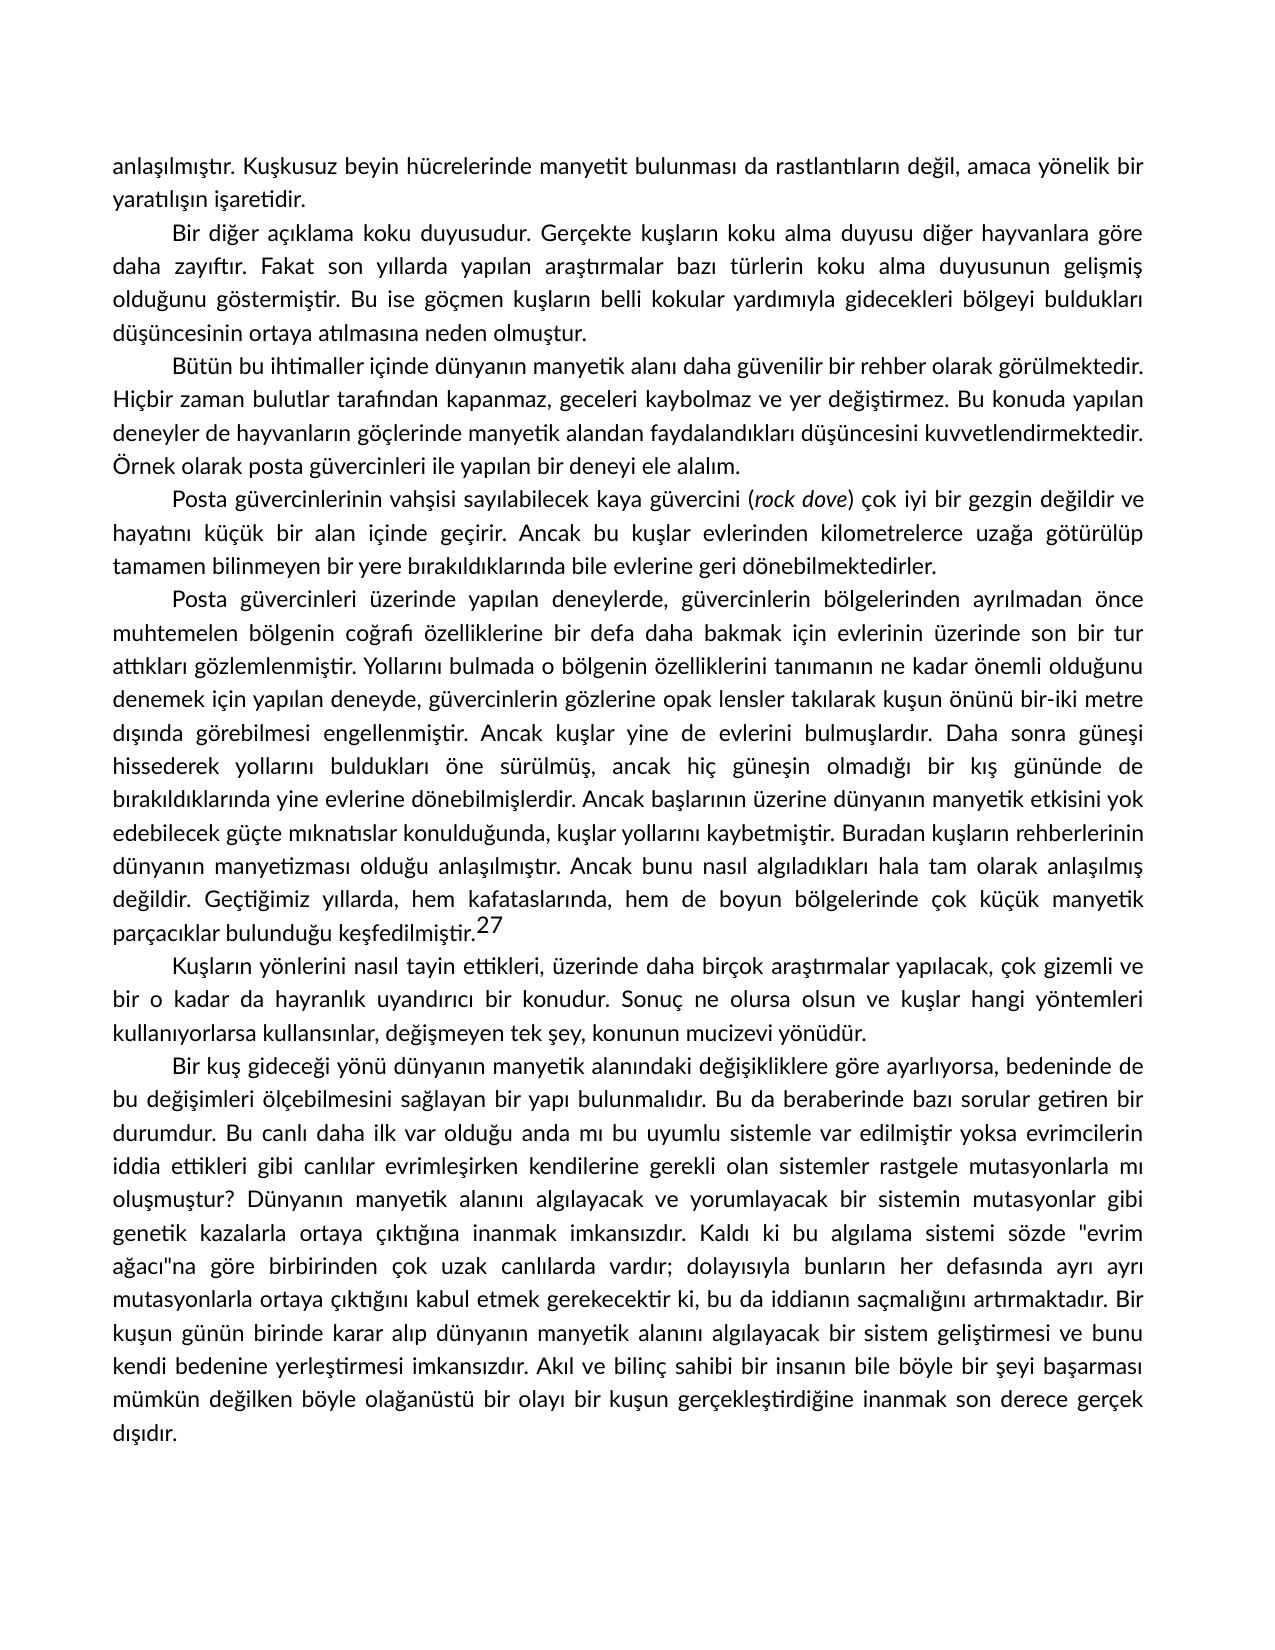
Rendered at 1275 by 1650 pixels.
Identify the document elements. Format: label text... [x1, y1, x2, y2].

text Posta güvercinlerinin vahşisi sayılabilecek kaya güvercini (rock dove) çok iyi bir gezgin değildir ve hayatını küçük bir alan içinde geçirir. Ancak bu kuşlar evlerinden kilometrelerce uzağa götürülüp tamamen bilinmeyen bir yere bırakıldıklarında bile evlerine geri dönebilmektedirler. [112, 481, 1145, 581]
text anlaşılmıştır. Kuşkusuz beyin hücrelerinde manyetit bulunması da rastlantıların değil, amaca yönelik bir yaratılışın işaretidir. [112, 148, 1145, 214]
text Posta güvercinleri üzerinde yapılan deneylerde, güvercinlerin bölgelerinden ayrılmadan önce muhtemelen bölgenin coğrafi özelliklerine bir defa daha bakmak için evlerinin üzerinde son bir tur attıkları gözlemlenmiştir. Yollarını bulmada o bölgenin özelliklerini tanımanın ne kadar önemli olduğunu denemek için yapılan deneyde, güvercinlerin gözlerine opak lensler takılarak kuşun önünü bir-iki metre dışında görebilmesi engellenmiştir. Ancak kuşlar yine de evlerini bulmuşlardır. Daha sonra güneşi hissederek yollarını buldukları öne sürülmüş, ancak hiç güneşin olmadığı bir kış gününde de bırakıldıklarında yine evlerine dönebilmişlerdir. Ancak başlarının üzerine dünyanın manyetik etkisini yok edebilecek güçte mıknatıslar konulduğunda, kuşlar yollarını kaybetmiştir. Buradan kuşların rehberlerinin dünyanın manyetizması olduğu anlaşılmıştır. Ancak bunu nasıl algıladıkları hala tam olarak anlaşılmış değildir. Geçtiğimiz yıllarda, hem kafataslarında, hem de boyun bölgelerinde çok küçük manyetik parçacıklar bulunduğu keşfedilmiştir.27 [112, 581, 1145, 948]
text Bütün bu ihtimaller içinde dünyanın manyetik alanı daha güvenilir bir rehber olarak görülmektedir. Hiçbir zaman bulutlar tarafından kapanmaz, geceleri kaybolmaz ve yer değiştirmez. Bu konuda yapılan deneyler de hayvanların göçlerinde manyetik alandan faydalandıkları düşüncesini kuvvetlendirmektedir. Örnek olarak posta güvercinleri ile yapılan bir deneyi ele alalım. [112, 348, 1145, 481]
text Bir kuş gideceği yönü dünyanın manyetik alanındaki değişikliklere göre ayarlıyorsa, bedeninde de bu değişimleri ölçebilmesini sağlayan bir yapı bulunmalıdır. Bu da beraberinde bazı sorular getiren bir durumdur. Bu canlı daha ilk var olduğu anda mı bu uyumlu sistemle var edilmiştir yoksa evrimcilerin iddia ettikleri gibi canlılar evrimleşirken kendilerine gerekli olan sistemler rastgele mutasyonlarla mı oluşmuştur? Dünyanın manyetik alanını algılayacak ve yorumlayacak bir sistemin mutasyonlar gibi genetik kazalarla ortaya çıktığına inanmak imkansızdır. Kaldı ki bu algılama sistemi sözde "evrim ağacı"na göre birbirinden çok uzak canlılarda vardır; dolayısıyla bunların her defasında ayrı ayrı mutasyonlarla ortaya çıktığını kabul etmek gerekecektir ki, bu da iddianın saçmalığını artırmaktadır. Bir kuşun günün birinde karar alıp dünyanın manyetik alanını algılayacak bir sistem geliştirmesi ve bunu kendi bedenine yerleştirmesi imkansızdır. Akıl ve bilinç sahibi bir insanın bile böyle bir şeyi başarması mümkün değilken böyle olağanüstü bir olayı bir kuşun gerçekleştirdiğine inanmak son derece gerçek dışıdır. [112, 1048, 1145, 1448]
text Bir diğer açıklama koku duyusudur. Gerçekte kuşların koku alma duyusu diğer hayvanlara göre daha zayıftır. Fakat son yıllarda yapılan araştırmalar bazı türlerin koku alma duyusunun gelişmiş olduğunu göstermiştir. Bu ise göçmen kuşların belli kokular yardımıyla gidecekleri bölgeyi buldukları düşüncesinin ortaya atılmasına neden olmuştur. [112, 214, 1145, 348]
text Kuşların yönlerini nasıl tayin ettikleri, üzerinde daha birçok araştırmalar yapılacak, çok gizemli ve bir o kadar da hayranlık uyandırıcı bir konudur. Sonuç ne olursa olsun ve kuşlar hangi yöntemleri kullanıyorlarsa kullansınlar, değişmeyen tek şey, konunun mucizevi yönüdür. [112, 948, 1145, 1048]
